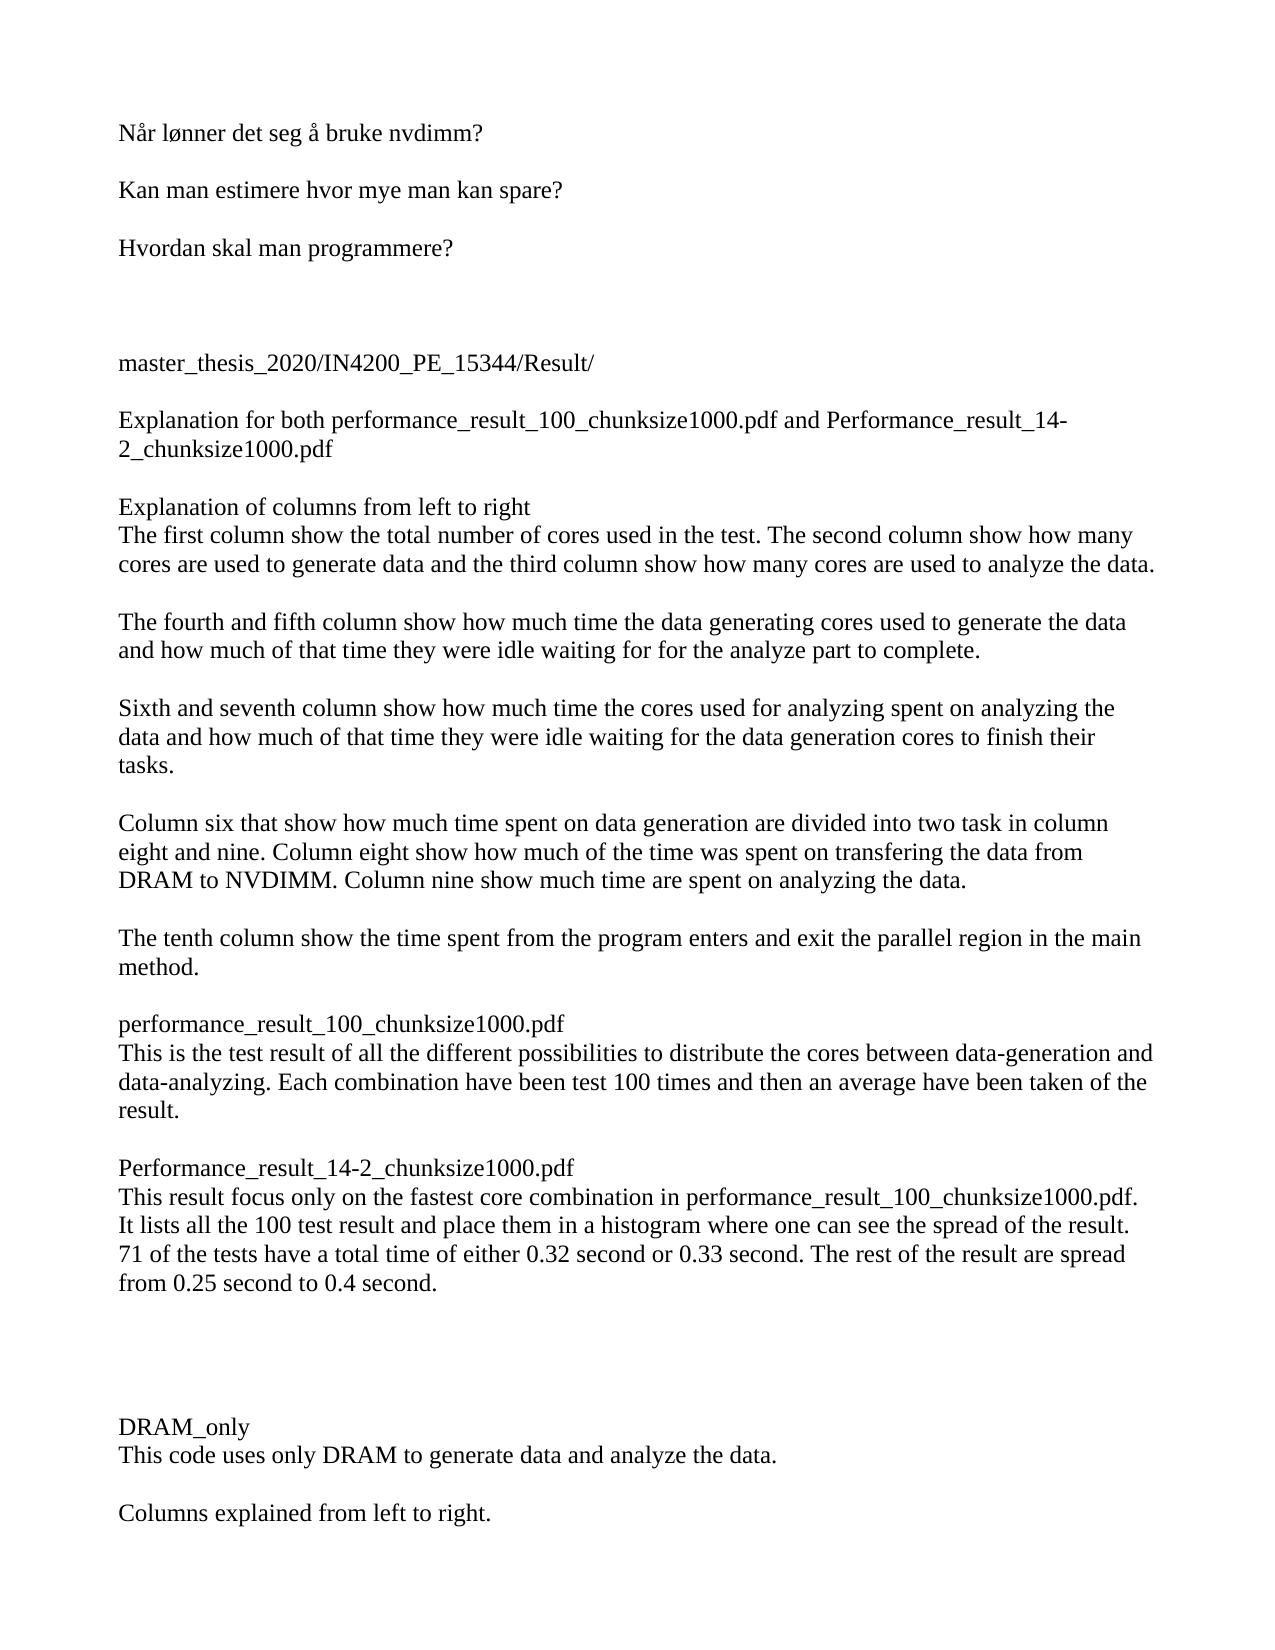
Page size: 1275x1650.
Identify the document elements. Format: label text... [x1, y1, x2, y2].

text Columns explained from left to right. [118, 1498, 1157, 1527]
text Column six that show how much time spent on data generation are divided into two task in column eight and nine. Column eight show how much of the time was spent on transfering the data from DRAM to NVDIMM. Column nine show much time are spent on analyzing the data. [118, 808, 1157, 894]
text Når lønner det seg å bruke nvdimm? [118, 118, 1157, 147]
text Explanation for both performance_result_100_chunksize1000.pdf and Performance_result_14-2_chunksize1000.pdf [118, 406, 1157, 463]
text Explanation of columns from left to right [118, 492, 1157, 521]
text performance_result_100_chunksize1000.pdf [118, 1009, 1157, 1038]
text master_thesis_2020/IN4200_PE_15344/Result/ [118, 348, 1157, 377]
text The fourth and fifth column show how much time the data generating cores used to generate the data and how much of that time they were idle waiting for for the analyze part to complete. [118, 607, 1157, 664]
text The first column show the total number of cores used in the test. The second column show how many cores are used to generate data and the third column show how many cores are used to analyze the data. [118, 521, 1157, 578]
text This result focus only on the fastest core combination in performance_result_100_chunksize1000.pdf. [118, 1182, 1157, 1211]
text This code uses only DRAM to generate data and analyze the data. [118, 1441, 1157, 1469]
text Sixth and seventh column show how much time the cores used for analyzing spent on analyzing the data and how much of that time they were idle waiting for the data generation cores to finish their tasks. [118, 693, 1157, 779]
text Hvordan skal man programmere? [118, 233, 1157, 262]
text Kan man estimere hvor mye man kan spare? [118, 176, 1157, 204]
text The tenth column show the time spent from the program enters and exit the parallel region in the main method. [118, 923, 1157, 981]
text It lists all the 100 test result and place them in a histogram where one can see the spread of the result. 71 of the tests have a total time of either 0.32 second or 0.33 second. The rest of the result are spread from 0.25 second to 0.4 second. [118, 1211, 1157, 1297]
text Performance_result_14-2_chunksize1000.pdf [118, 1153, 1157, 1182]
text This is the test result of all the different possibilities to distribute the cores between data-generation and data-analyzing. Each combination have been test 100 times and then an average have been taken of the result. [118, 1038, 1157, 1124]
text DRAM_only [118, 1412, 1157, 1441]
